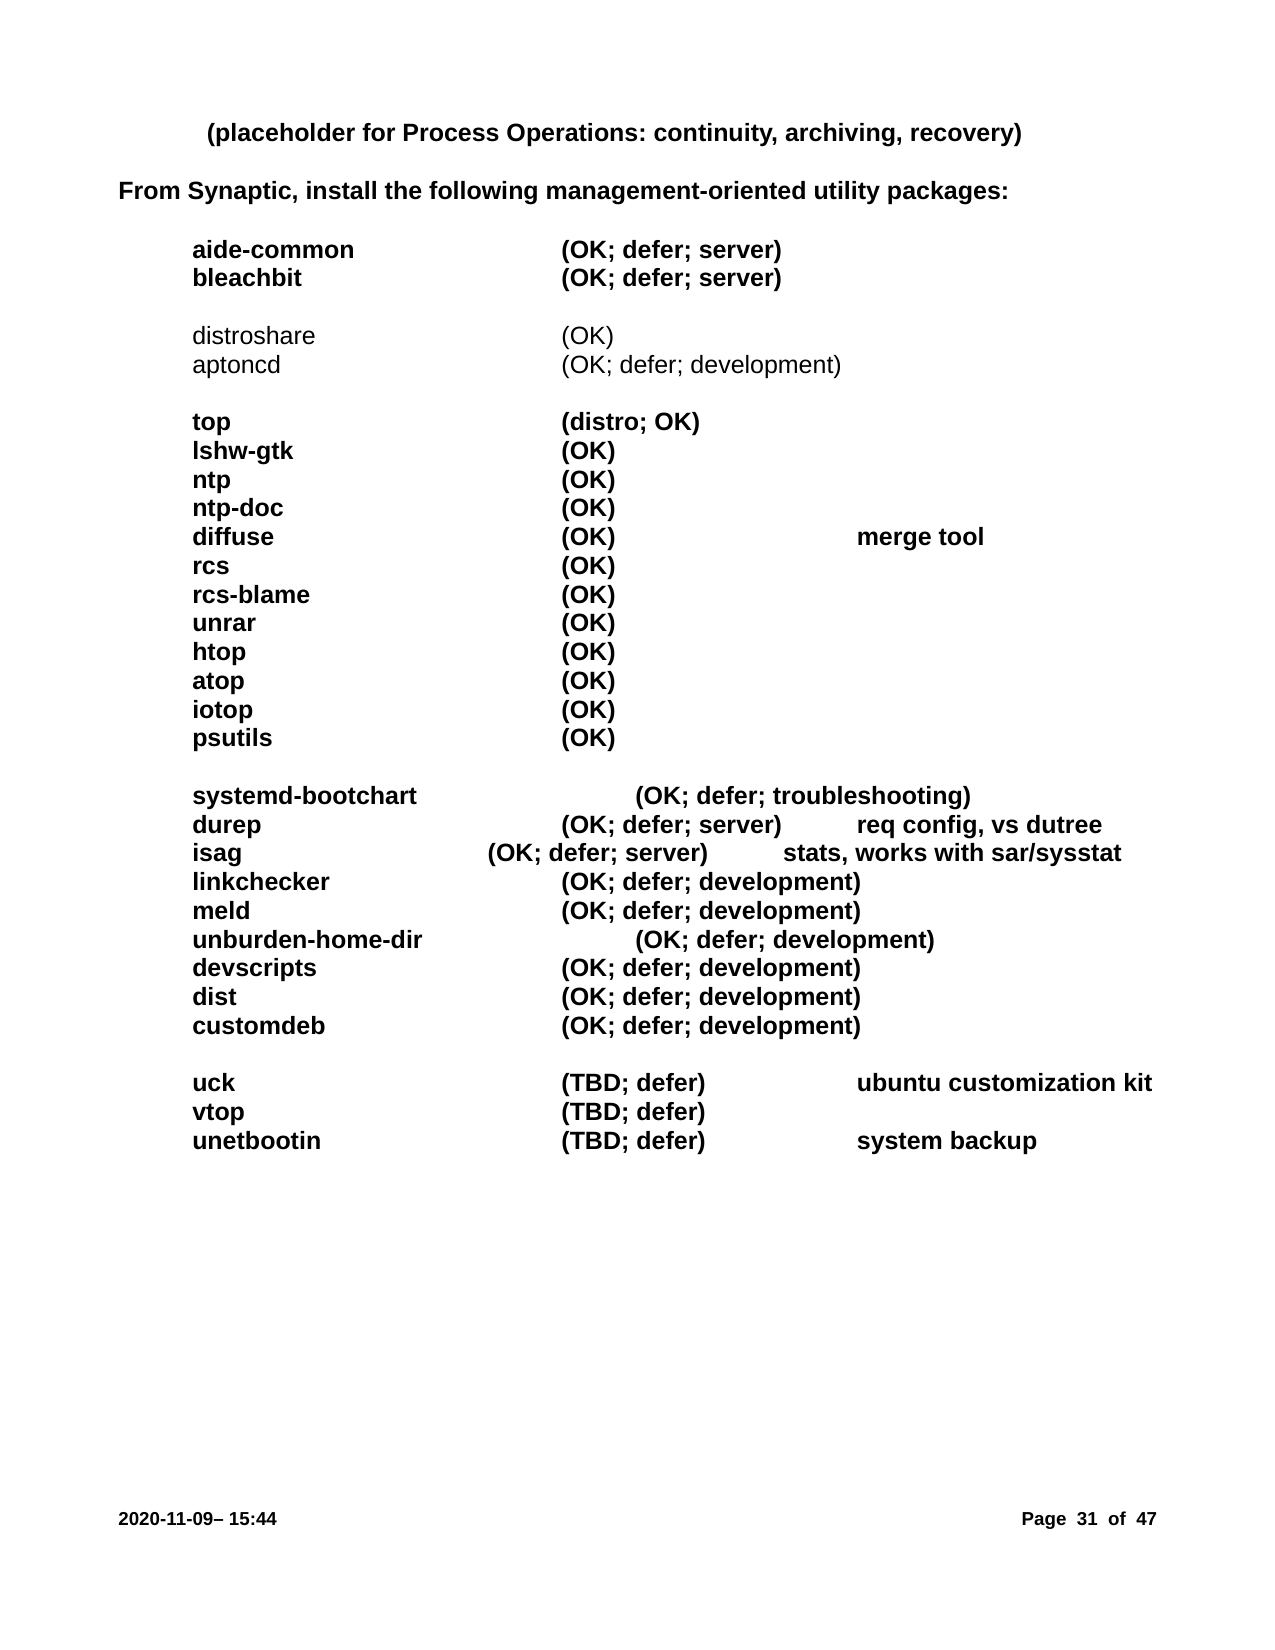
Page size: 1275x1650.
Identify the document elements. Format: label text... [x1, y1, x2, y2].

text ntp (OK) [192, 464, 1157, 493]
text htop (OK) [192, 637, 1157, 666]
text ntp-doc (OK) [192, 493, 1157, 522]
text From Synaptic, install the following management-oriented utility packages: [118, 176, 1157, 205]
text linkchecker (OK; defer; development) [192, 867, 1157, 896]
text bleachbit (OK; defer; server) [192, 263, 1157, 292]
text uck (TBD; defer) ubuntu customization kit [192, 1068, 1157, 1097]
text systemd-bootchart (OK; defer; troubleshooting) [192, 781, 1157, 809]
text atop (OK) [192, 666, 1157, 694]
text distroshare (OK) aptoncd (OK; defer; development) top (distro; OK) [192, 292, 1157, 436]
text meld (OK; defer; development) [192, 896, 1157, 924]
text iotop (OK) [192, 694, 1157, 723]
text unrar (OK) [192, 608, 1157, 637]
text aide-common (OK; defer; server) [192, 234, 1157, 263]
text unetbootin (TBD; defer) system backup [192, 1126, 1157, 1154]
text rcs-blame (OK) [192, 579, 1157, 608]
text durep (OK; defer; server) req config, vs dutree [192, 809, 1157, 838]
text vtop (TBD; defer) [192, 1097, 1157, 1126]
text unburden-home-dir (OK; defer; development) [192, 924, 1157, 953]
text psutils (OK) [192, 723, 1157, 752]
text isag (OK; defer; server) stats, works with sar/sysstat [192, 838, 1157, 867]
text customdeb (OK; defer; development) [192, 1011, 1157, 1039]
text lshw-gtk (OK) [192, 436, 1157, 464]
text dist (OK; defer; development) [192, 982, 1157, 1011]
text devscripts (OK; defer; development) [192, 953, 1157, 982]
text (placeholder for Process Operations: continuity, archiving, recovery) [118, 118, 1157, 147]
text diffuse (OK) merge tool [192, 522, 1157, 551]
text rcs (OK) [192, 551, 1157, 579]
